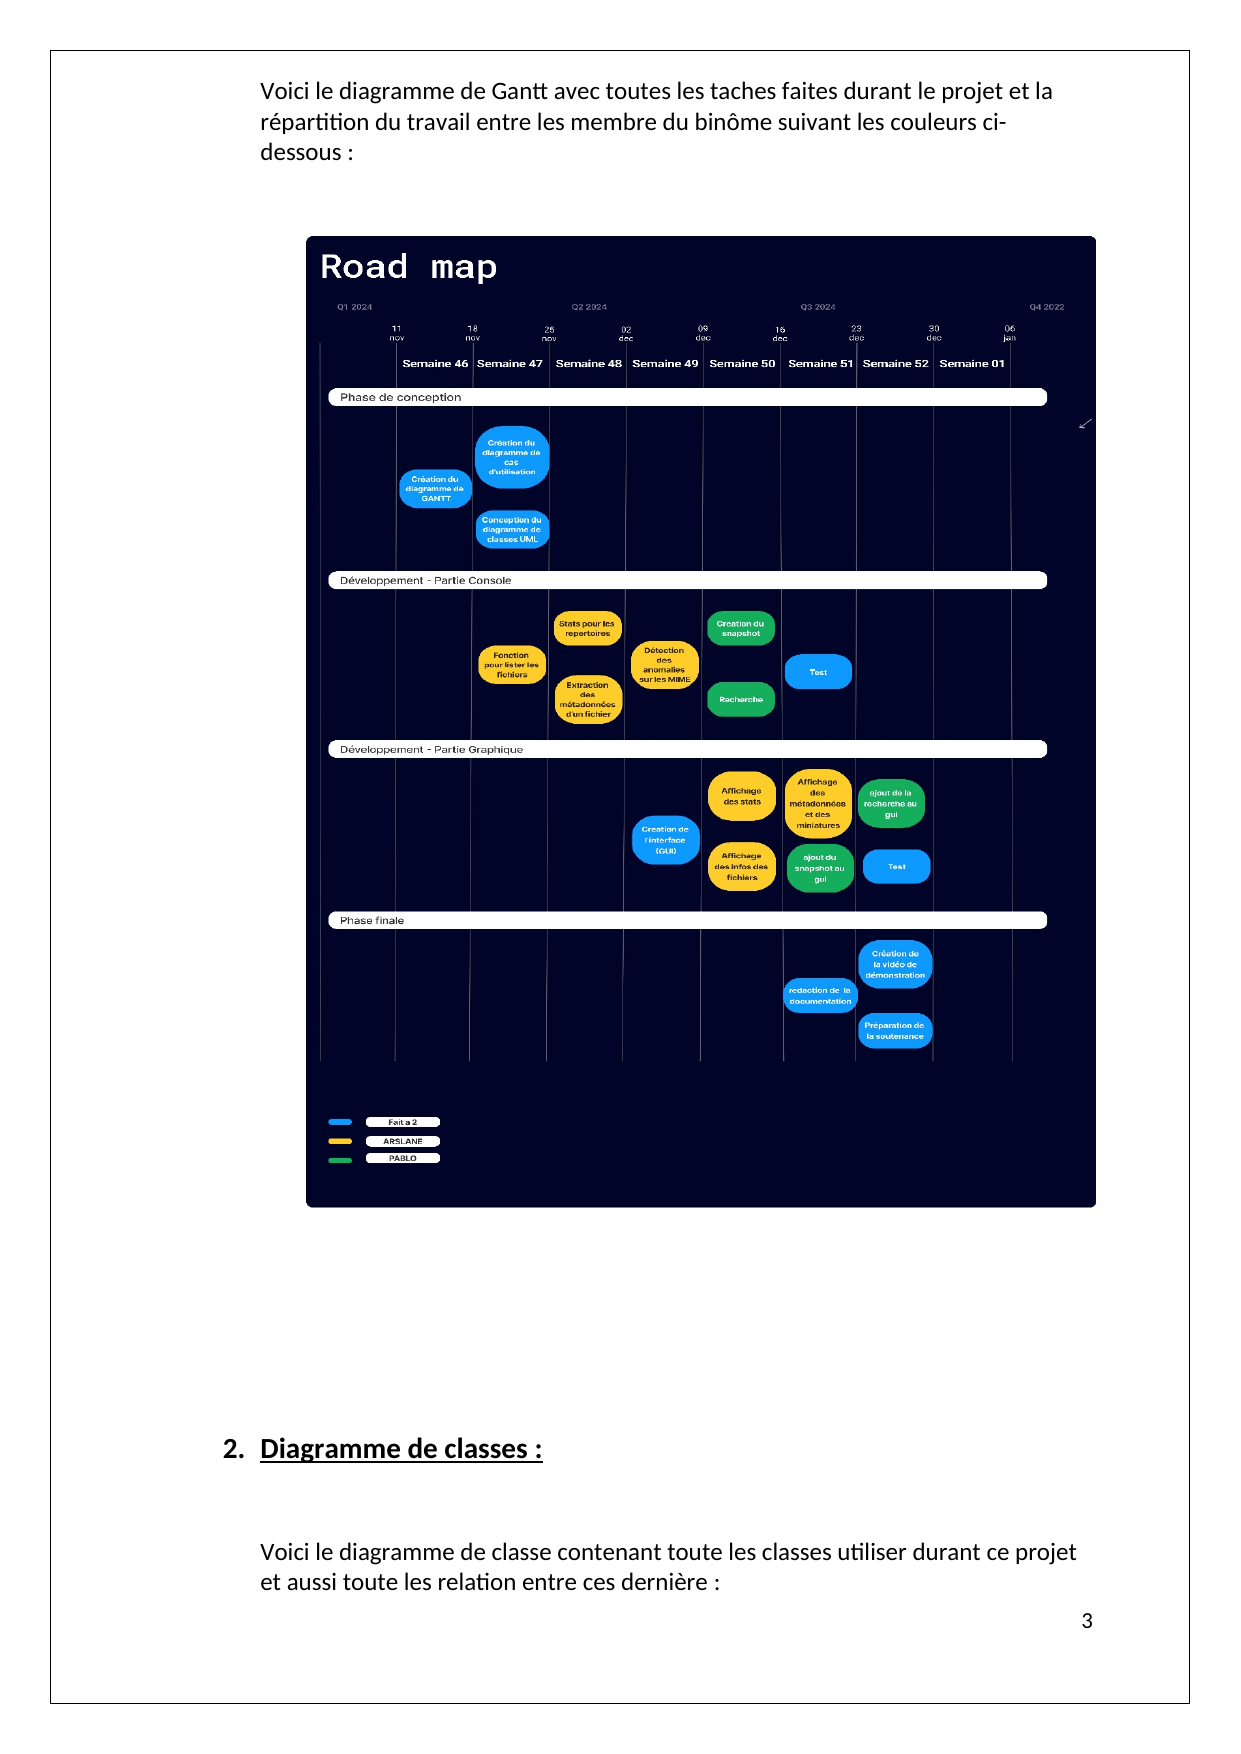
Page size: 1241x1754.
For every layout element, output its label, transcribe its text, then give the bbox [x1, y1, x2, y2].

list Voici le diagramme de Gantt avec toutes les taches faites durant le projet et la répartition du travail entre les membre du binôme suivant les couleurs ci-dessous : [260, 75, 1093, 167]
list Voici le diagramme de classe contenant toute les classes utiliser durant ce projet et aussi toute les relation entre ces dernière : [260, 1536, 1093, 1597]
list Diagramme de classes : [223, 1431, 1093, 1466]
